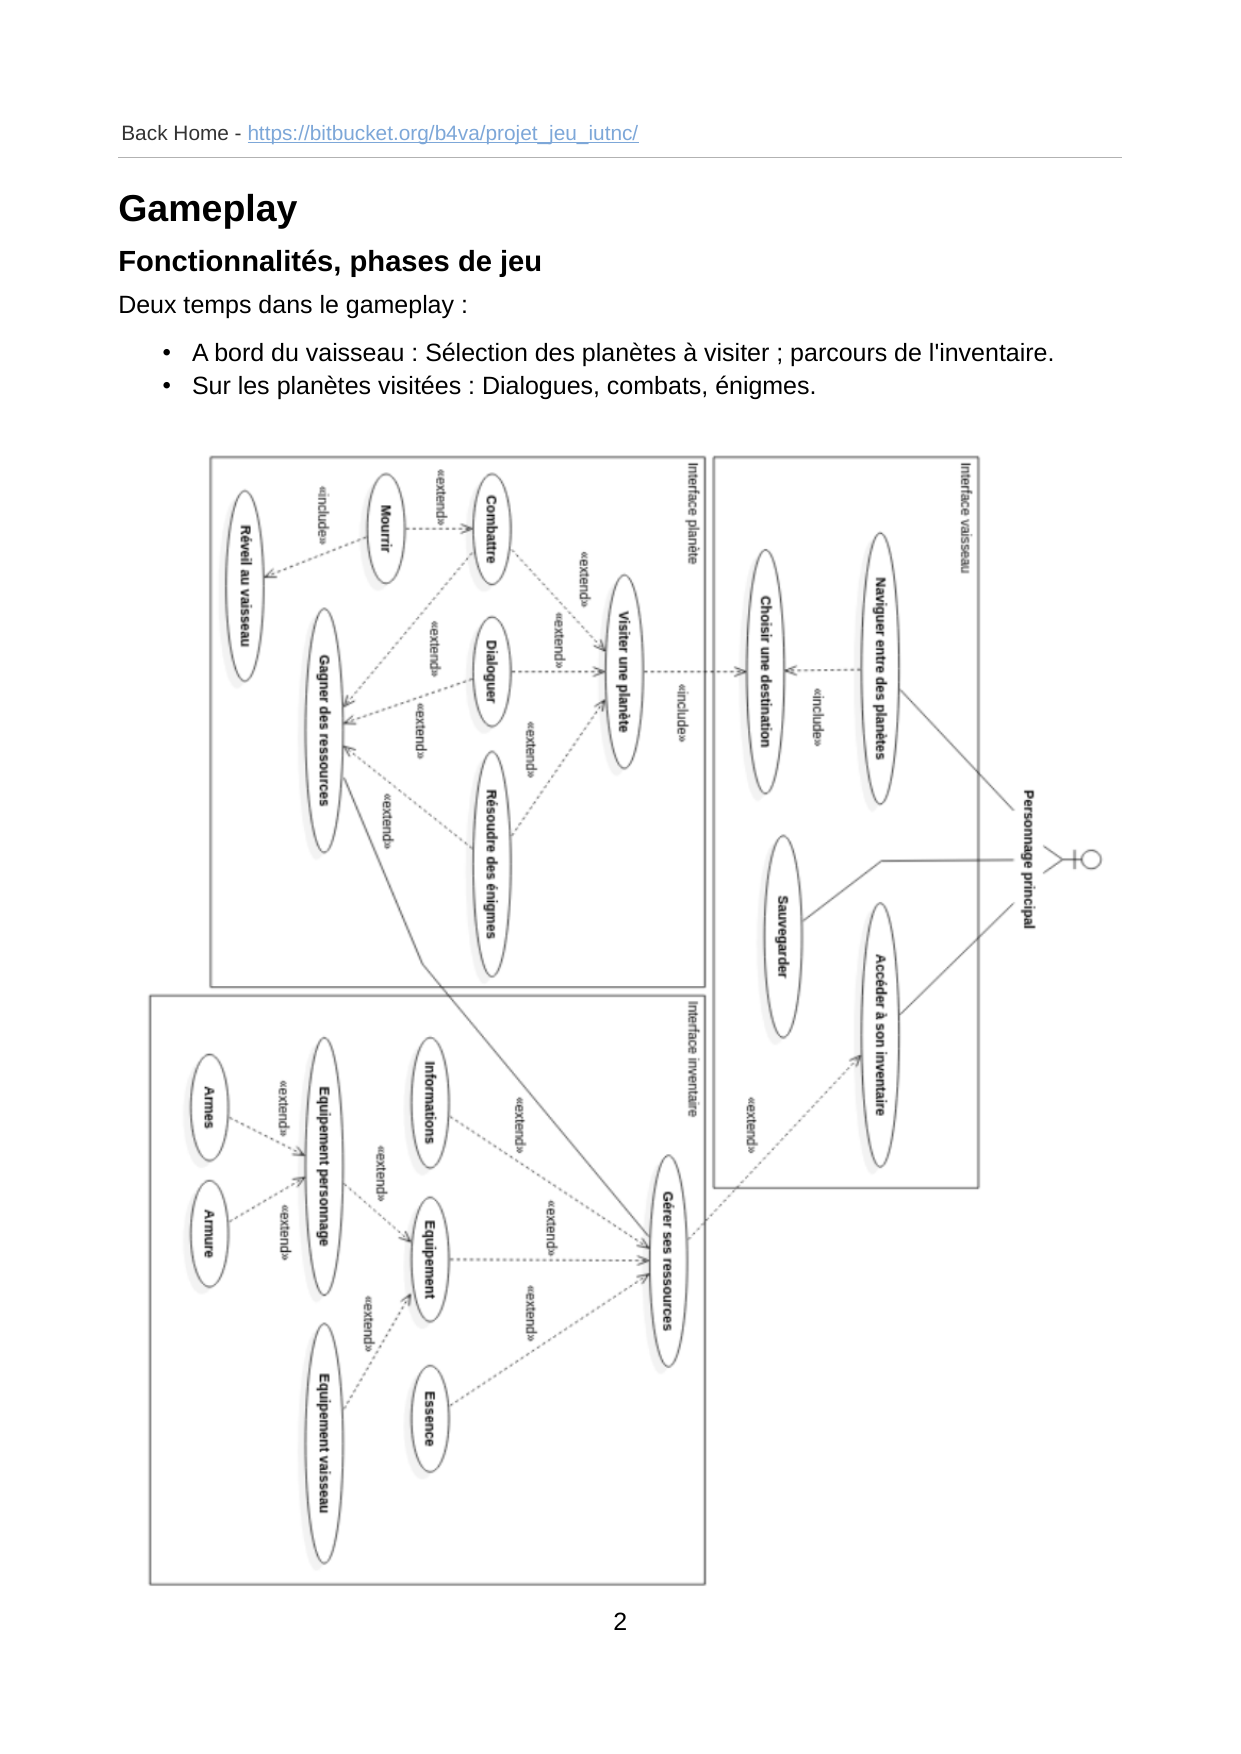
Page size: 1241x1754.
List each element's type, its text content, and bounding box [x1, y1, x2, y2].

subtitle Gameplay [118, 187, 1122, 230]
picture [140, 435, 1107, 1601]
list A bord du vaisseau : Sélection des planètes à visiter ; parcours de l'inventaire. [162, 338, 1122, 367]
subtitle Fonctionnalités, phases de jeu [118, 244, 1122, 278]
text Deux temps dans le gameplay : [118, 290, 1122, 319]
list Sur les planètes visitées : Dialogues, combats, énigmes. [162, 371, 1122, 400]
